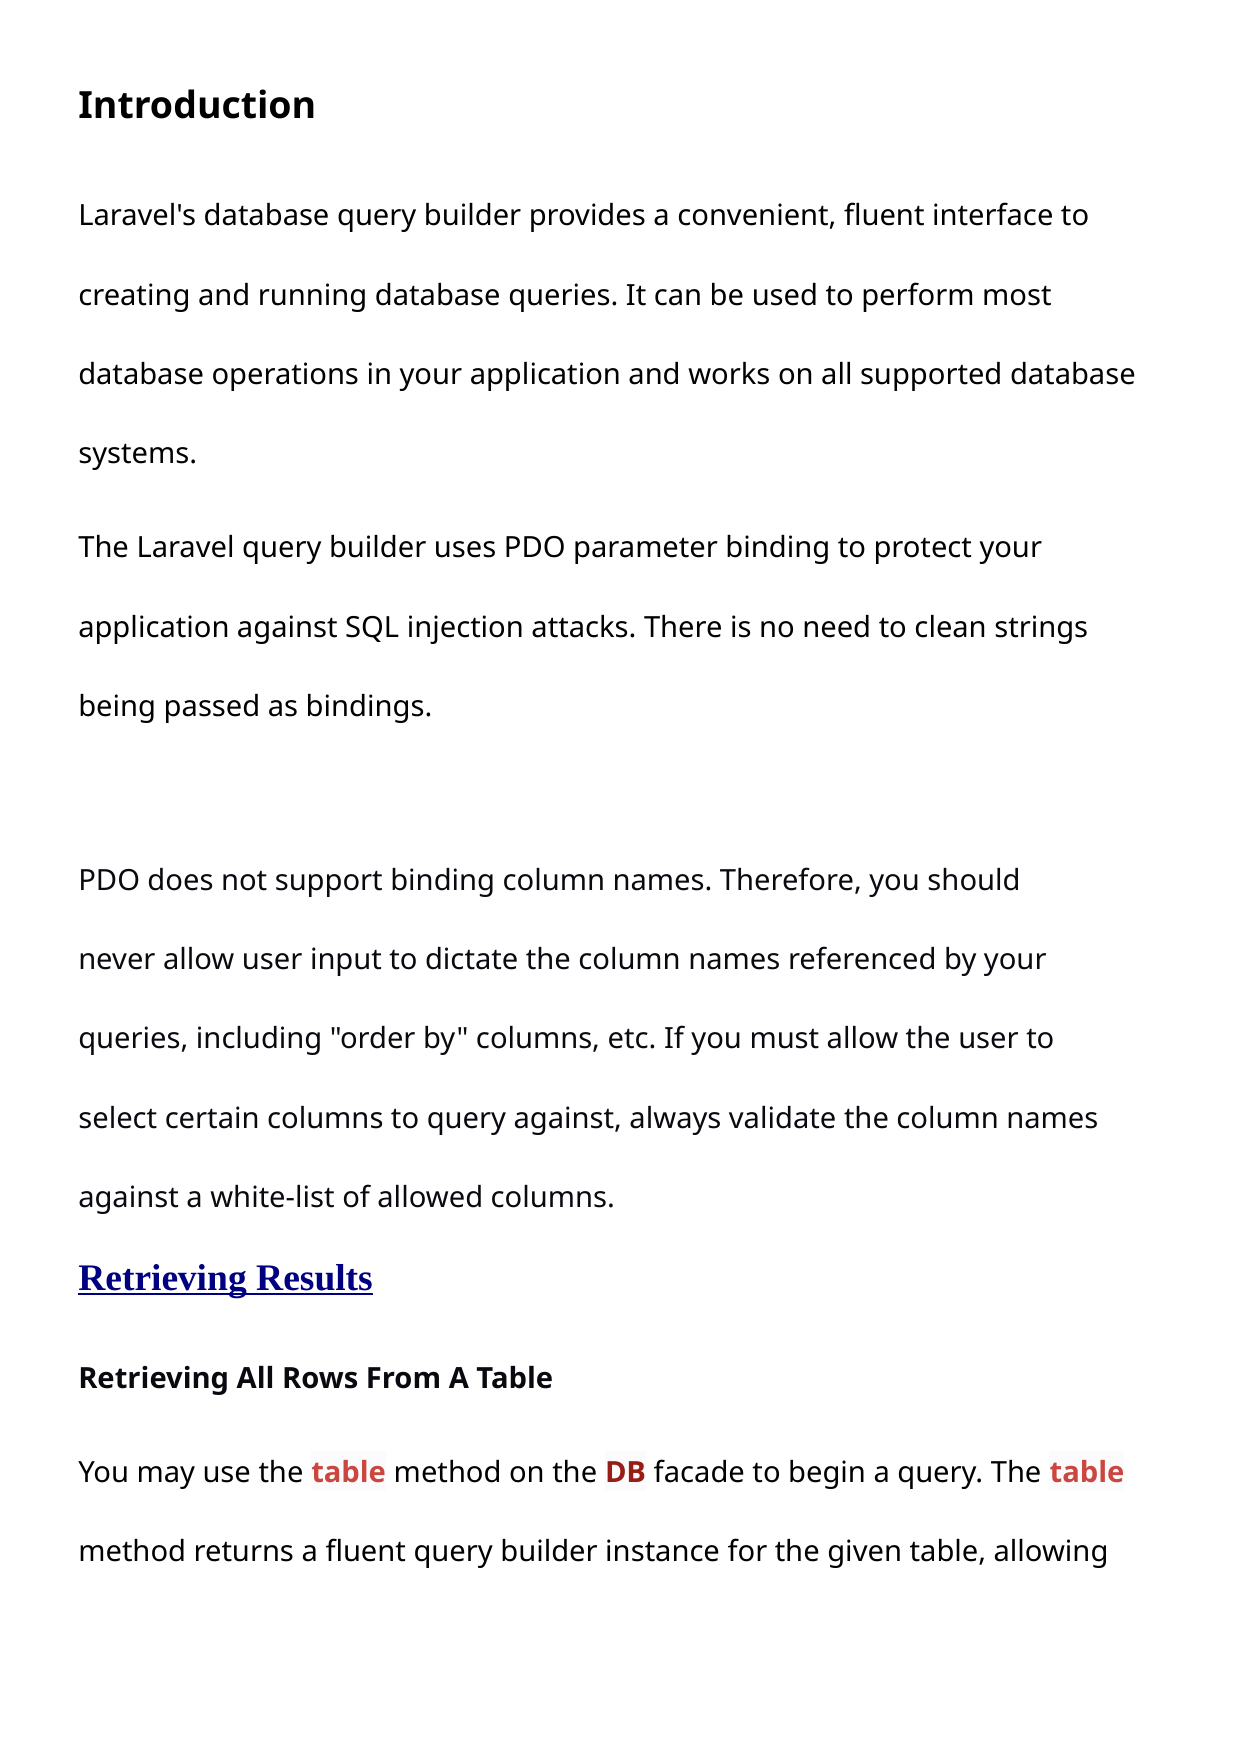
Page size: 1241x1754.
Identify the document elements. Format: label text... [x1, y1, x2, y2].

text Laravel's database query builder provides a convenient, fluent interface to creating and running database queries. It can be used to perform most database operations in your application and works on all supported database systems. [78, 195, 1162, 472]
subtitle Retrieving Results [78, 1256, 1162, 1299]
subtitle Retrieving All Rows From A Table [78, 1357, 1162, 1397]
text The Laravel query builder uses PDO parameter binding to protect your application against SQL injection attacks. There is no need to clean strings being passed as bindings. [78, 527, 1162, 804]
text You may use the table method on the DB facade to begin a query. The table method returns a fluent query builder instance for the given table, allowing [78, 1451, 1162, 1570]
text PDO does not support binding column names. Therefore, you should never allow user input to dictate the column names referenced by your queries, including "order by" columns, etc. If you must allow the user to select certain columns to query against, always validate the column names against a white-list of allowed columns. [78, 859, 1103, 1216]
subtitle Introduction [78, 78, 1162, 129]
